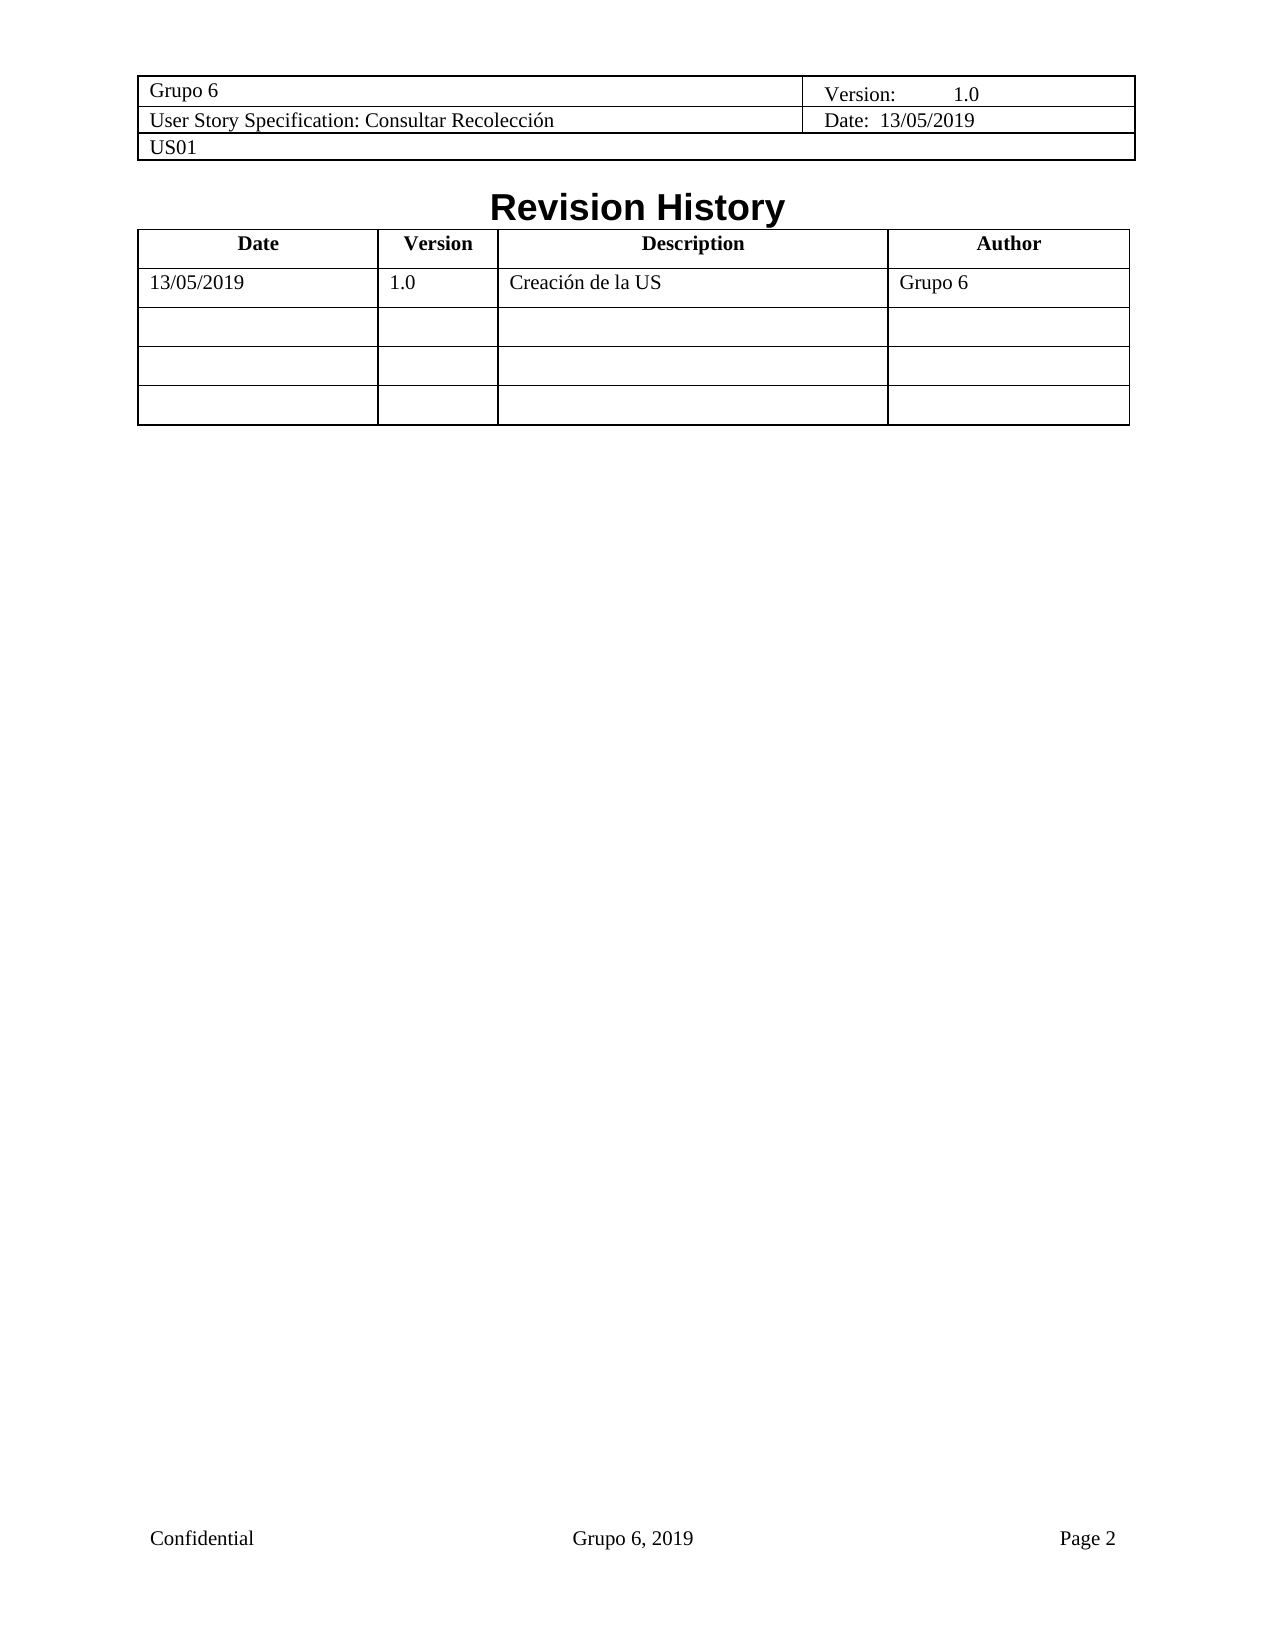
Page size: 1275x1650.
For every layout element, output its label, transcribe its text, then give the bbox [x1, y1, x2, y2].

table_cell [499, 386, 887, 424]
table_cell 1.0 [379, 269, 497, 307]
table_cell [889, 347, 1129, 385]
table_cell [379, 347, 497, 385]
table_header Author [889, 230, 1129, 268]
table_cell [139, 347, 377, 385]
table_cell 13/05/2019 [139, 269, 377, 307]
table_cell [499, 308, 887, 346]
table_cell Creación de la US [499, 269, 887, 307]
table_cell [139, 308, 377, 346]
table_header Date [139, 230, 377, 268]
table_header Version [379, 230, 497, 268]
table_cell [889, 308, 1129, 346]
table_cell Grupo 6 [889, 269, 1129, 307]
subtitle Revision History [150, 185, 1125, 228]
table_cell [139, 386, 377, 424]
table_cell [379, 308, 497, 346]
table_cell [499, 347, 887, 385]
table_cell [889, 386, 1129, 424]
table_header Description [499, 230, 887, 268]
table_cell [379, 386, 497, 424]
